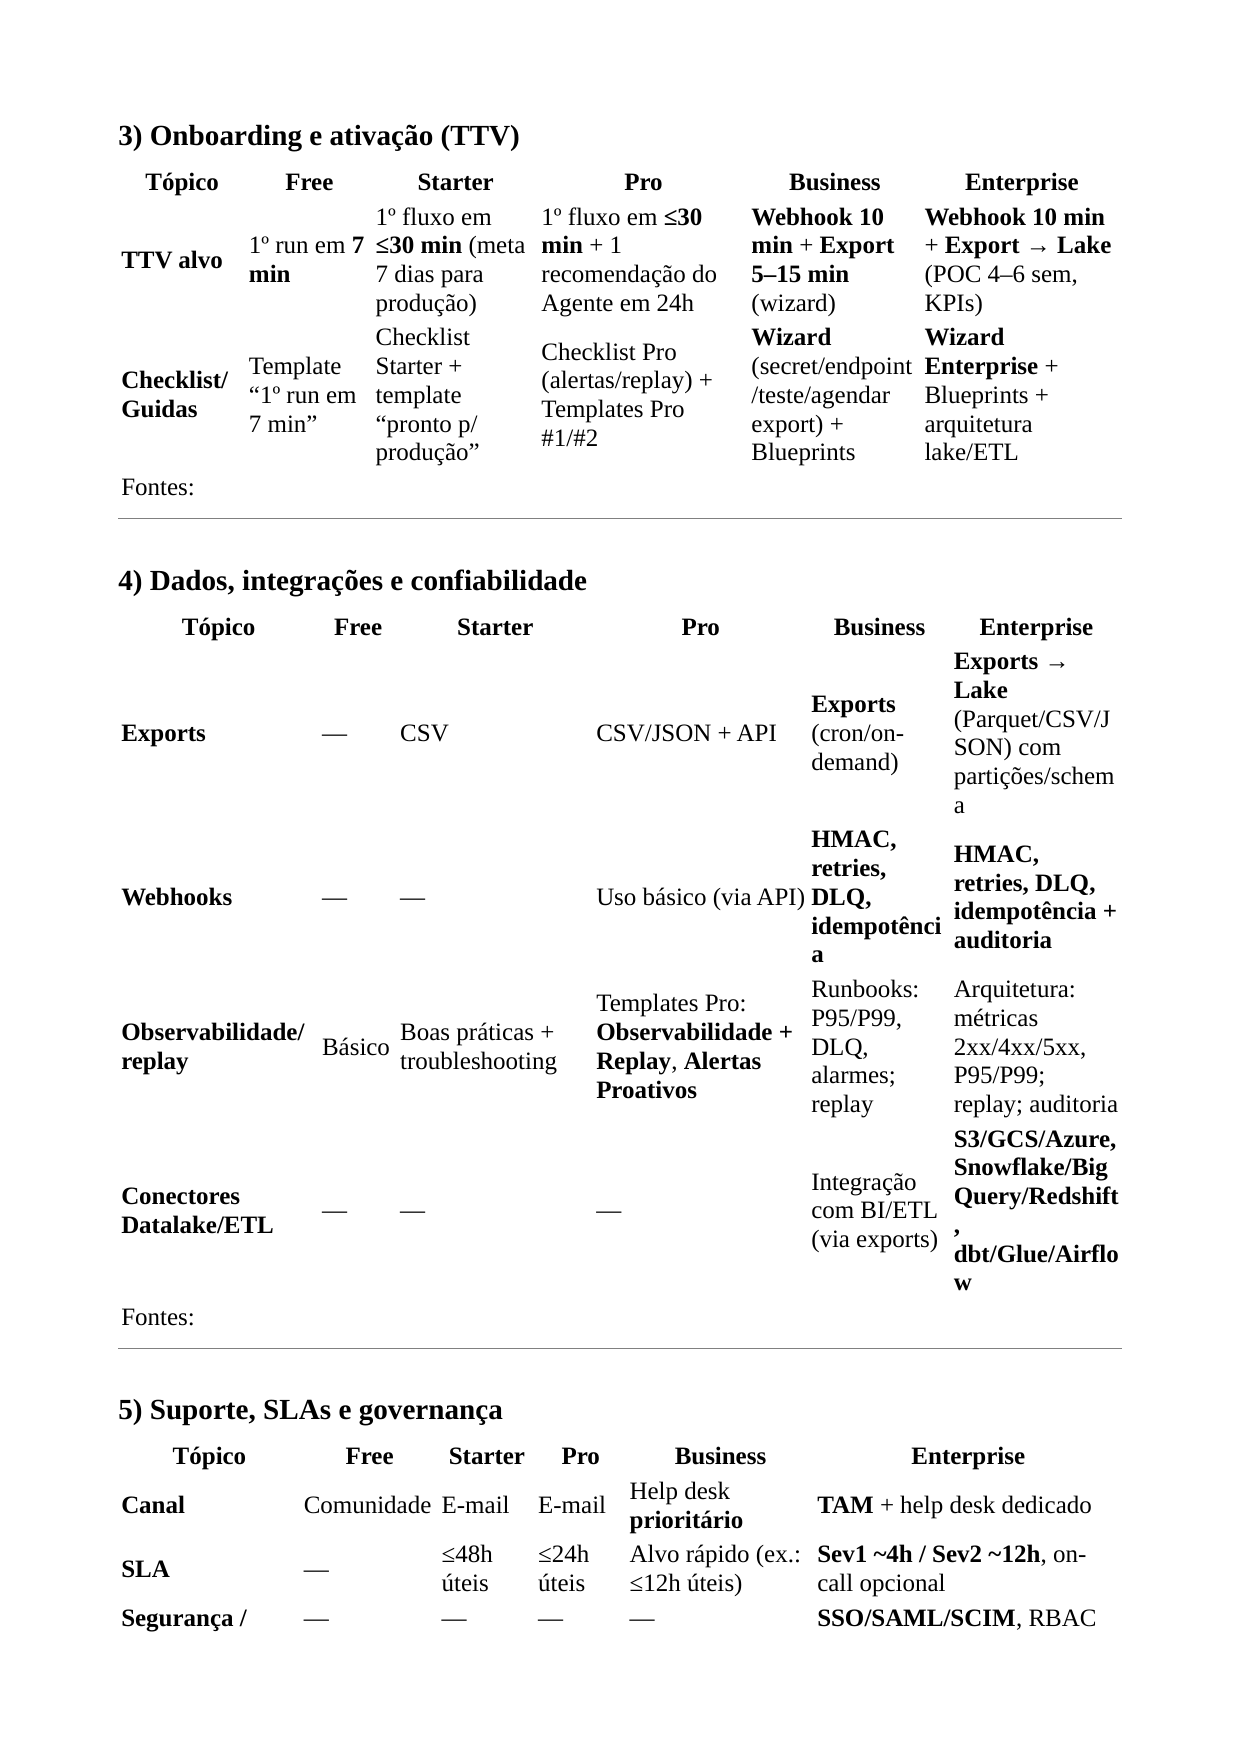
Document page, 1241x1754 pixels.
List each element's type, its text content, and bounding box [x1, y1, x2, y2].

table_cell Fontes: [118, 1299, 319, 1334]
table_cell Runbooks: P95/P99, DLQ, alarmes; replay [808, 971, 951, 1121]
table_header Tópico [118, 1439, 301, 1473]
table_cell Webhook 10 min + Export → Lake (POC 4–6 sem, KPIs) [921, 199, 1122, 319]
table_cell — [397, 822, 593, 971]
table_header Business [748, 164, 921, 199]
table_cell E-mail [439, 1473, 535, 1536]
table_cell Sev1 ~4h / Sev2 ~12h, on-call opcional [814, 1536, 1122, 1600]
table_cell Exports (cron/on-demand) [808, 643, 951, 822]
table_cell Webhooks [118, 822, 319, 971]
table_cell Templates Pro: Observabilidade + Replay, Alertas Proativos [593, 971, 808, 1121]
table_cell Integração com BI/ETL (via exports) [808, 1121, 951, 1299]
table_cell Wizard (secret/endpoint/teste/agendar export) + Blueprints [748, 320, 921, 469]
table_header Enterprise [951, 609, 1122, 643]
table_cell Conectores Datalake/ETL [118, 1121, 319, 1299]
table_cell Alvo rápido (ex.: ≤12h úteis) [626, 1536, 814, 1600]
table_cell Segurança / [118, 1600, 301, 1634]
table_cell CSV [397, 643, 593, 822]
table_header Free [246, 164, 372, 199]
table_cell — [301, 1600, 438, 1634]
table_header Tópico [118, 609, 319, 643]
table_cell Exports [118, 643, 319, 822]
table_cell — [439, 1600, 535, 1634]
table_cell [373, 469, 538, 504]
table_cell — [319, 1121, 397, 1299]
table_cell Uso básico (via API) [593, 822, 808, 971]
table_cell [593, 1299, 808, 1334]
table_cell Básico [319, 971, 397, 1121]
table_cell E-mail [535, 1473, 626, 1536]
table_header Business [626, 1439, 814, 1473]
table_cell 1º fluxo em ≤30 min (meta 7 dias para produção) [373, 199, 538, 319]
table_cell Checklist Pro (alertas/replay) + Templates Pro #1/#2 [538, 320, 748, 469]
table_cell Template “1º run em 7 min” [246, 320, 372, 469]
table_cell — [301, 1536, 438, 1600]
table_cell HMAC, retries, DLQ, idempotência [808, 822, 951, 971]
table_header Tópico [118, 164, 246, 199]
table_cell Checklist Starter + template “pronto p/ produção” [373, 320, 538, 469]
table_cell Comunidade [301, 1473, 438, 1536]
table_cell SLA [118, 1536, 301, 1600]
table_cell ≤48h úteis [439, 1536, 535, 1600]
table_cell — [397, 1121, 593, 1299]
table_cell [319, 1299, 397, 1334]
table_header Starter [397, 609, 593, 643]
table_cell SSO/SAML/SCIM, RBAC [814, 1600, 1122, 1634]
table_cell — [593, 1121, 808, 1299]
table_cell 1º run em 7 min [246, 199, 372, 319]
table_header Business [808, 609, 951, 643]
table_cell Checklist/Guidas [118, 320, 246, 469]
table_header Enterprise [921, 164, 1122, 199]
table_cell [538, 469, 748, 504]
table_cell [951, 1299, 1122, 1334]
table_header Pro [593, 609, 808, 643]
table_cell — [319, 822, 397, 971]
table_header Starter [373, 164, 538, 199]
table_cell Wizard Enterprise + Blueprints + arquitetura lake/ETL [921, 320, 1122, 469]
table_cell — [626, 1600, 814, 1634]
table_cell HMAC, retries, DLQ, idempotência + auditoria [951, 822, 1122, 971]
table_header Free [319, 609, 397, 643]
table_header Enterprise [814, 1439, 1122, 1473]
table_cell Help desk prioritário [626, 1473, 814, 1536]
table_cell Boas práticas + troubleshooting [397, 971, 593, 1121]
table_cell [397, 1299, 593, 1334]
subtitle 4) Dados, integrações e confiabilidade [118, 563, 1122, 596]
table_cell Exports → Lake (Parquet/CSV/JSON) com partições/schema [951, 643, 1122, 822]
table_header Pro [535, 1439, 626, 1473]
table_cell [246, 469, 372, 504]
table_cell Fontes: [118, 469, 246, 504]
table_cell 1º fluxo em ≤30 min + 1 recomendação do Agente em 24h [538, 199, 748, 319]
subtitle 5) Suporte, SLAs e governança [118, 1392, 1122, 1426]
table_cell CSV/JSON + API [593, 643, 808, 822]
table_cell Observabilidade/replay [118, 971, 319, 1121]
table_cell [921, 469, 1122, 504]
table_cell S3/GCS/Azure, Snowflake/BigQuery/Redshift, dbt/Glue/Airflow [951, 1121, 1122, 1299]
table_cell Arquitetura: métricas 2xx/4xx/5xx, P95/P99; replay; auditoria [951, 971, 1122, 1121]
table_cell TAM + help desk dedicado [814, 1473, 1122, 1536]
table_header Starter [439, 1439, 535, 1473]
table_cell — [319, 643, 397, 822]
table_cell TTV alvo [118, 199, 246, 319]
table_cell — [535, 1600, 626, 1634]
table_cell [748, 469, 921, 504]
table_cell Webhook 10 min + Export 5–15 min (wizard) [748, 199, 921, 319]
table_cell [808, 1299, 951, 1334]
table_cell ≤24h úteis [535, 1536, 626, 1600]
table_cell Canal [118, 1473, 301, 1536]
table_header Free [301, 1439, 438, 1473]
subtitle 3) Onboarding e ativação (TTV) [118, 118, 1122, 152]
table_header Pro [538, 164, 748, 199]
